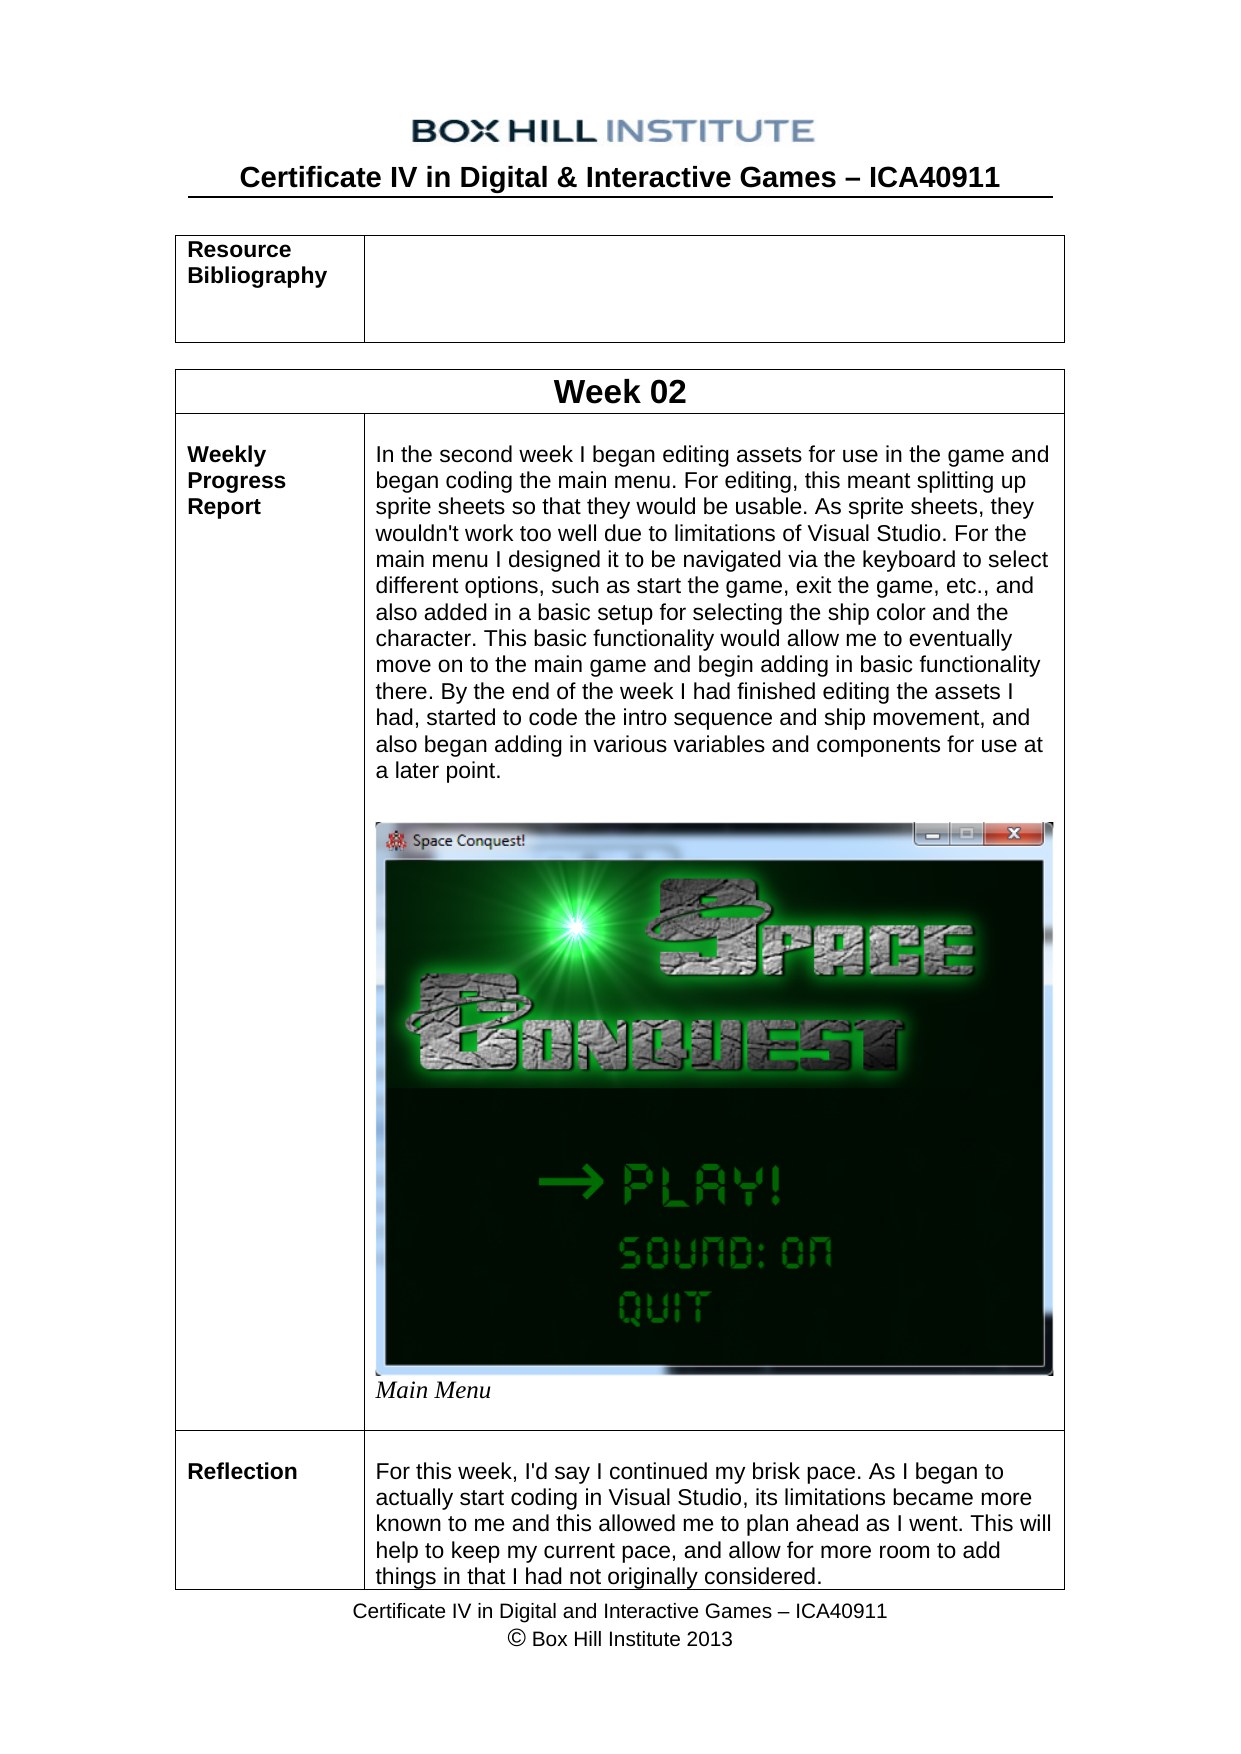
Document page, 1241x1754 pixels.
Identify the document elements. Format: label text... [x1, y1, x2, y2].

table_cell In the second week I began editing assets for use in the game and began coding the main menu. For editing, this meant splitting up sprite sheets so that they would be usable. As sprite sheets, they wouldn't work too well due to limitations of Visual Studio. For the main menu I designed it to be navigated via the keyboard to select different options, such as start the game, exit the game, etc., and also added in a basic setup for selecting the ship color and the character. This basic functionality would allow me to eventually move on to the main game and begin adding in basic functionality there. By the end of the week I had finished editing the assets I had, started to code the intro sequence and ship movement, and also began adding in various variables and components for use at a later point. [365, 414, 1064, 809]
table_cell In the second week I began editing assets for use in the game and began coding the main menu. For editing, this meant splitting up sprite sheets so that they would be usable. As sprite sheets, they wouldn't work too well due to limitations of Visual Studio. For the main menu I designed it to be navigated via the keyboard to select different options, such as start the game, exit the game, etc., and also added in a basic setup for selecting the ship color and the character. This basic functionality would allow me to eventually move on to the main game and begin adding in basic functionality there. By the end of the week I had finished editing the assets I had, started to code the intro sequence and ship movement, and also began adding in various variables and components for use at a later point. [365, 810, 1064, 1430]
table_cell Reflection [176, 1431, 364, 1589]
picture [375, 822, 1054, 1376]
table_cell Resource Bibliography [176, 236, 364, 342]
table_cell For this week, I'd say I continued my brisk pace. As I began to actually start coding in Visual Studio, its limitations became more known to me and this allowed me to plan ahead as I went. This will help to keep my current pace, and allow for more room to add things in that I had not originally considered. [365, 1431, 1064, 1589]
table_cell Weekly Progress Report [176, 414, 364, 1430]
picture [410, 111, 830, 152]
table_cell [365, 236, 1064, 342]
table_header Week 02 [176, 370, 1064, 413]
